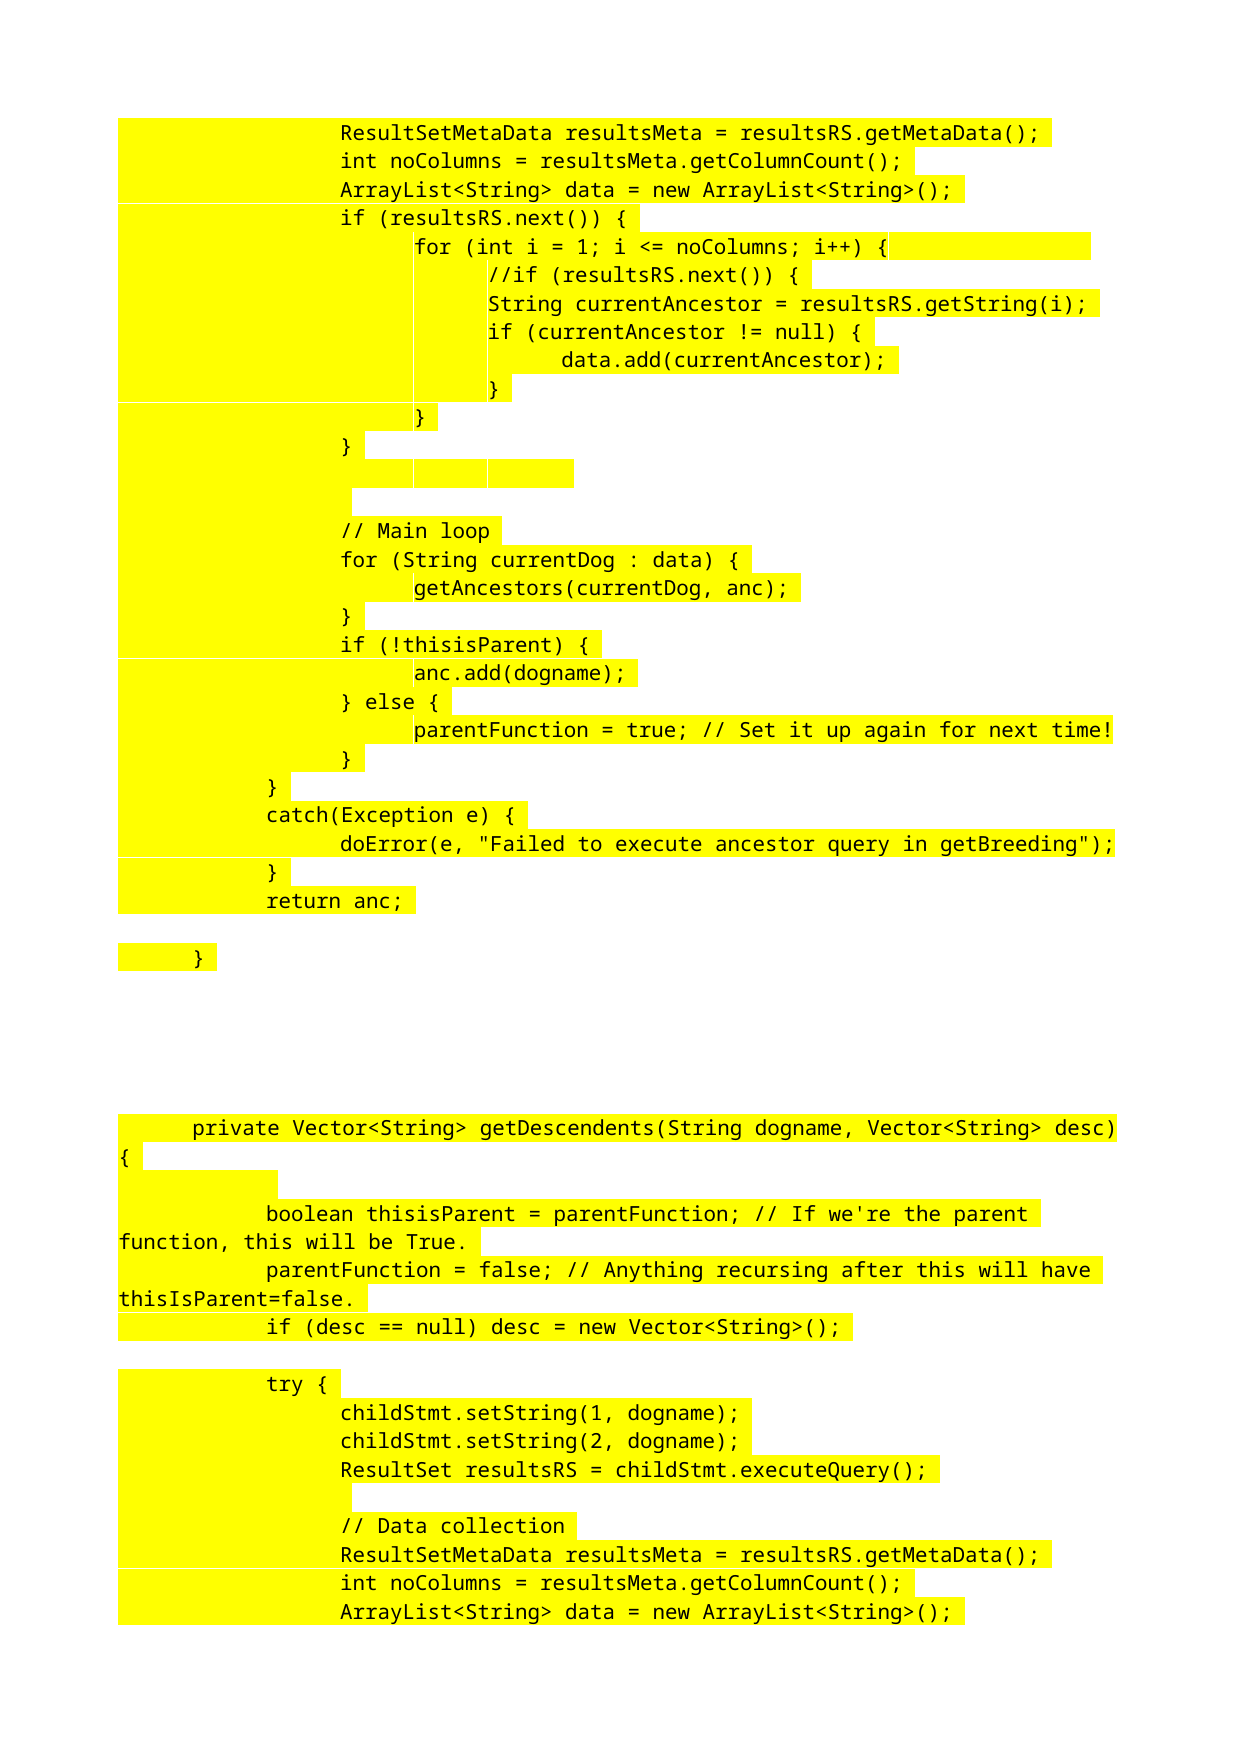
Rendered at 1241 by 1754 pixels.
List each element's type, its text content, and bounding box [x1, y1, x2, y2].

text ResultSetMetaData resultsMeta = resultsRS.getMetaData(); [118, 1540, 1122, 1568]
text } [118, 402, 1122, 431]
text private Vector<String> getDescendents(String dogname, Vector<String> desc) { [118, 1113, 1122, 1170]
text } [118, 857, 1122, 886]
text ResultSet resultsRS = childStmt.executeQuery(); [118, 1455, 1122, 1483]
text for (int i = 1; i <= noColumns; i++) { [118, 232, 1122, 260]
text } [118, 374, 1122, 402]
text } [118, 744, 1122, 772]
text return anc; [118, 886, 1122, 914]
text data.add(currentAncestor); [118, 346, 1122, 374]
text } [118, 772, 1122, 801]
text int noColumns = resultsMeta.getColumnCount(); [118, 147, 1122, 175]
text ArrayList<String> data = new ArrayList<String>(); [118, 1597, 1122, 1625]
text if (resultsRS.next()) { [118, 203, 1122, 232]
text } [118, 602, 1122, 630]
text if (desc == null) desc = new Vector<String>(); [118, 1312, 1122, 1341]
text int noColumns = resultsMeta.getColumnCount(); [118, 1568, 1122, 1597]
text parentFunction = true; // Set it up again for next time! [118, 715, 1122, 744]
text parentFunction = false; // Anything recursing after this will have thisIsParent=false. [118, 1256, 1122, 1312]
text if (!thisisParent) { [118, 630, 1122, 658]
text anc.add(dogname); [118, 658, 1122, 687]
text } else { [118, 687, 1122, 715]
text } [118, 431, 1122, 459]
text String currentAncestor = resultsRS.getString(i); [118, 289, 1122, 317]
text childStmt.setString(1, dogname); [118, 1398, 1122, 1426]
text ResultSetMetaData resultsMeta = resultsRS.getMetaData(); [118, 118, 1122, 147]
text childStmt.setString(2, dogname); [118, 1426, 1122, 1455]
text for (String currentDog : data) { [118, 545, 1122, 573]
text catch(Exception e) { [118, 801, 1122, 829]
text doError(e, "Failed to execute ancestor query in getBreeding"); [118, 829, 1122, 857]
text boolean thisisParent = parentFunction; // If we're the parent function, this will be True. [118, 1199, 1122, 1256]
text } [118, 943, 1122, 971]
text try { [118, 1369, 1122, 1398]
text // Data collection [118, 1512, 1122, 1540]
text getAncestors(currentDog, anc); [118, 573, 1122, 602]
text ArrayList<String> data = new ArrayList<String>(); [118, 175, 1122, 203]
text // Main loop [118, 516, 1122, 545]
text if (currentAncestor != null) { [118, 317, 1122, 346]
text //if (resultsRS.next()) { [118, 260, 1122, 289]
